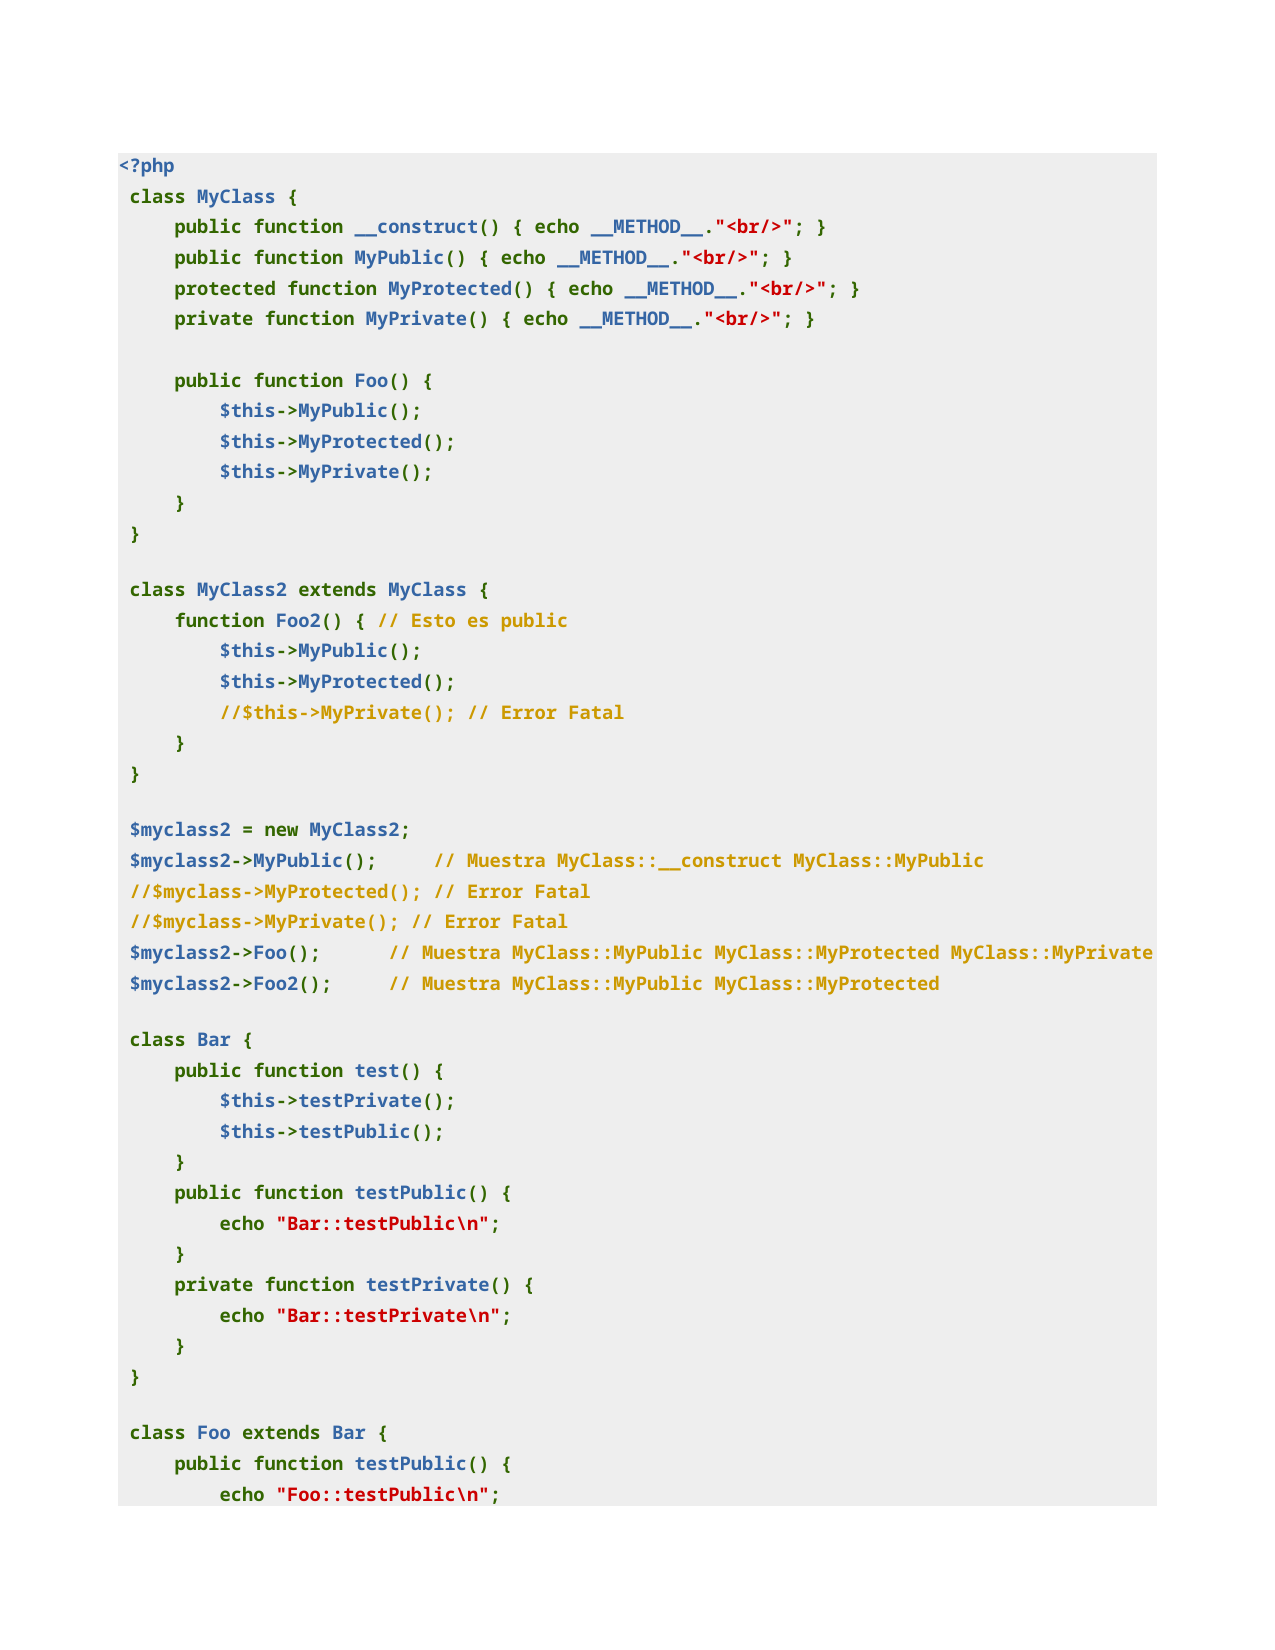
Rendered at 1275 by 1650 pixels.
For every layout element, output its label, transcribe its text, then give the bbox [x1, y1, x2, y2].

text $this->MyProtected(); [118, 428, 1157, 454]
text <?php [118, 153, 1157, 178]
text public function MyPublic() { echo __METHOD__."<br/>"; } [118, 244, 1157, 270]
text echo "Bar::testPrivate\n"; [118, 1302, 1157, 1327]
text function Foo2() { // Esto es public [118, 607, 1157, 633]
text } [118, 1363, 1157, 1389]
text //$myclass->MyProtected(); // Error Fatal [118, 878, 1157, 903]
text //$myclass->MyPrivate(); // Error Fatal [118, 909, 1157, 934]
text public function testPublic() { [118, 1450, 1157, 1476]
text class MyClass2 extends MyClass { [118, 577, 1157, 602]
text $this->testPrivate(); [118, 1088, 1157, 1113]
text public function test() { [118, 1057, 1157, 1082]
text $this->MyPrivate(); [118, 459, 1157, 484]
text } [118, 489, 1157, 515]
text $myclass2 = new MyClass2; [118, 817, 1157, 842]
text class Foo extends Bar { [118, 1420, 1157, 1445]
text $this->MyPublic(); [118, 638, 1157, 663]
text echo "Foo::testPublic\n"; [118, 1481, 1157, 1506]
text protected function MyProtected() { echo __METHOD__."<br/>"; } [118, 275, 1157, 301]
text $myclass2->Foo2(); // Muestra MyClass::MyPublic MyClass::MyProtected [118, 970, 1157, 995]
text private function MyPrivate() { echo __METHOD__."<br/>"; } [118, 306, 1157, 331]
text } [118, 520, 1157, 546]
text $this->MyPublic(); [118, 398, 1157, 423]
text } [118, 730, 1157, 755]
text } [118, 760, 1157, 786]
text $this->MyProtected(); [118, 668, 1157, 694]
text $myclass2->MyPublic(); // Muestra MyClass::__construct MyClass::MyPublic [118, 847, 1157, 873]
text $this->testPublic(); [118, 1118, 1157, 1144]
text //$this->MyPrivate(); // Error Fatal [118, 699, 1157, 724]
text public function __construct() { echo __METHOD__."<br/>"; } [118, 214, 1157, 239]
text private function testPrivate() { [118, 1271, 1157, 1297]
text class Bar { [118, 1026, 1157, 1052]
text } [118, 1241, 1157, 1266]
text echo "Bar::testPublic\n"; [118, 1210, 1157, 1236]
text $myclass2->Foo(); // Muestra MyClass::MyPublic MyClass::MyProtected MyClass::MyPrivate [118, 939, 1157, 965]
text } [118, 1149, 1157, 1174]
text class MyClass { [118, 183, 1157, 209]
text } [118, 1333, 1157, 1358]
text public function testPublic() { [118, 1179, 1157, 1205]
text public function Foo() { [118, 367, 1157, 392]
